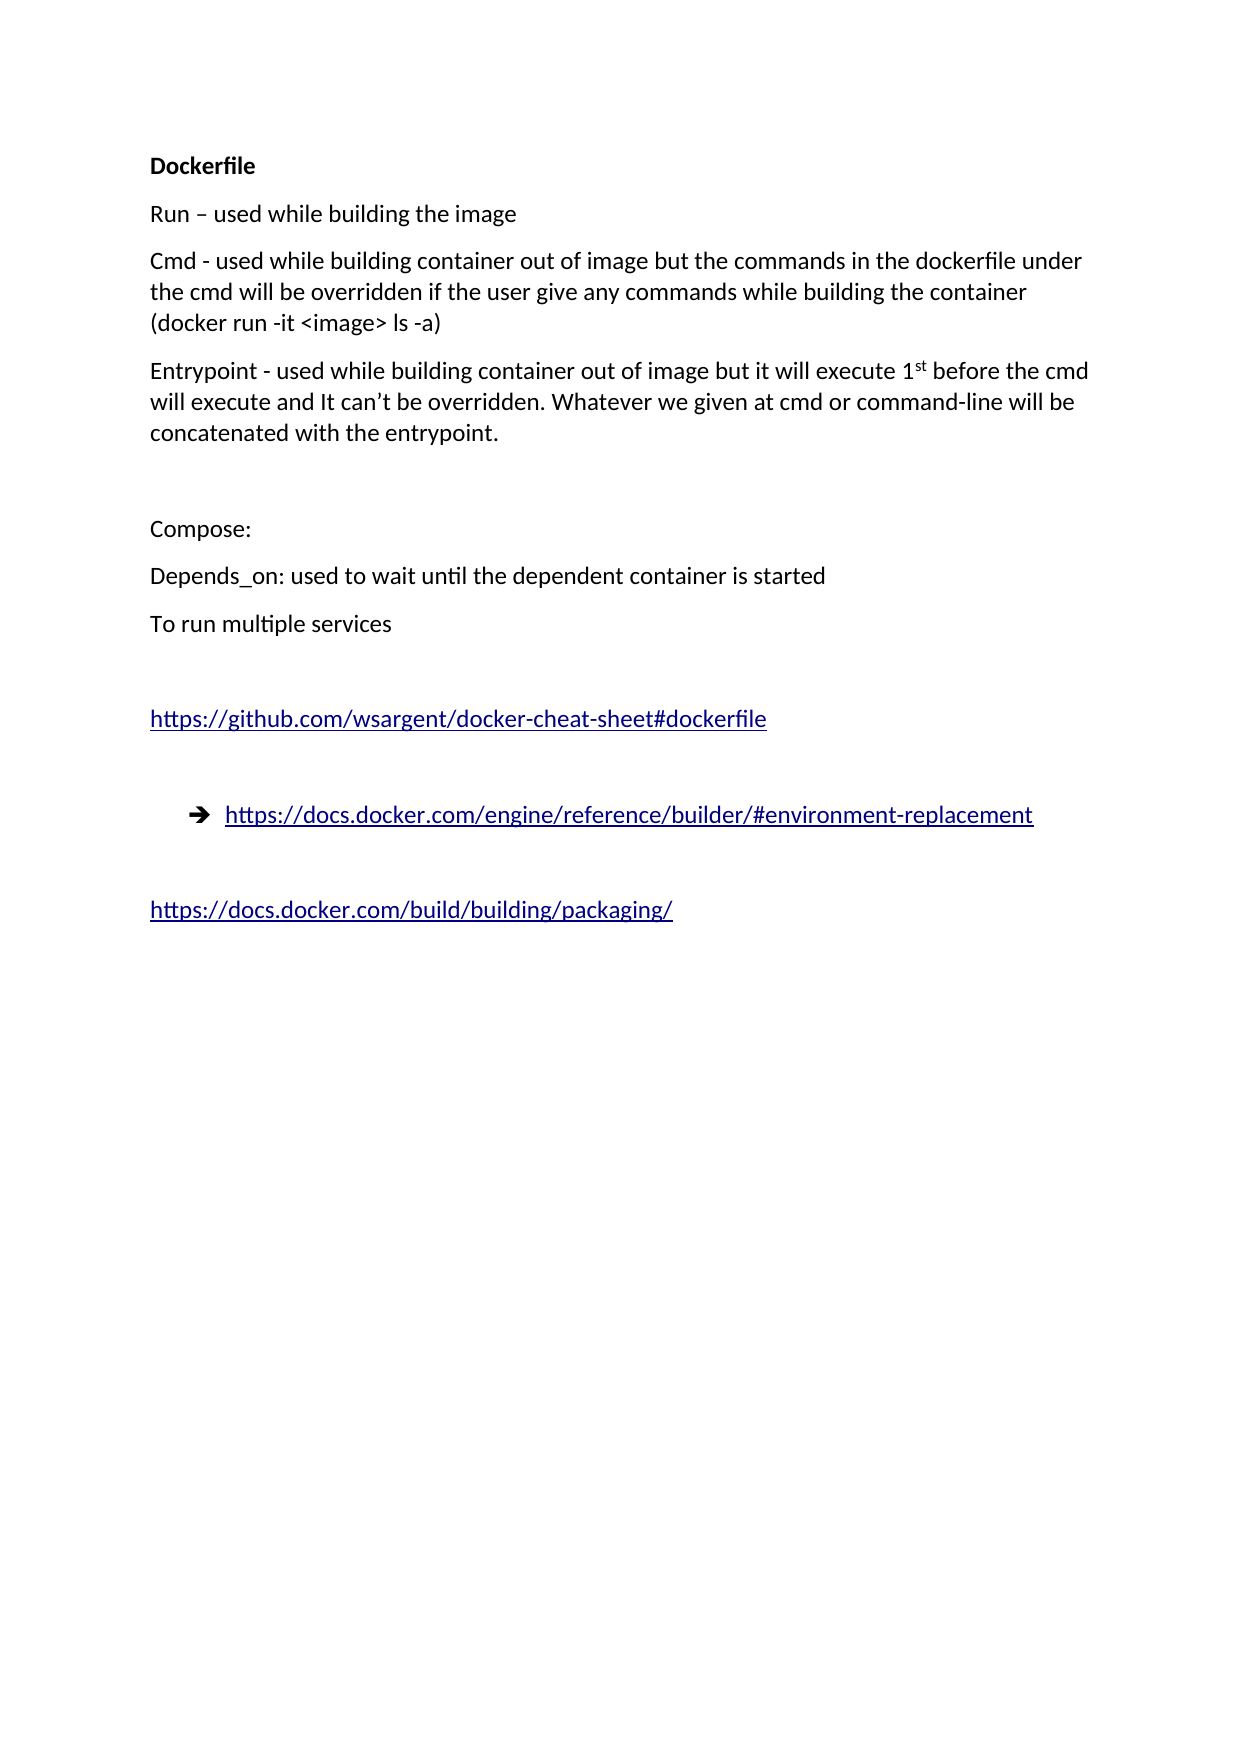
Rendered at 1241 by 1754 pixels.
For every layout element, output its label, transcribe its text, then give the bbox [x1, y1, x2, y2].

text Cmd - used while building container out of image but the commands in the dockerfile under the cmd will be overridden if the user give any commands while building the container (docker run -it <image> ls -a) [150, 245, 1090, 338]
text To run multiple services [150, 608, 1090, 639]
text Depends_on: used to wait until the dependent container is started [150, 560, 1090, 591]
text https://github.com/wsargent/docker-cheat-sheet#dockerfile [150, 703, 1090, 734]
text Run – used while building the image [150, 198, 1090, 228]
text Compose: [150, 513, 1090, 543]
list https://docs.docker.com/engine/reference/builder/#environment-replacement [187, 799, 1090, 829]
text Entrypoint - used while building container out of image but it will execute 1st before the cmd will execute and It can’t be overridden. Whatever we given at cmd or command-line will be concatenated with the entrypoint. [150, 355, 1090, 448]
text https://docs.docker.com/build/building/packaging/ [150, 894, 1090, 925]
text Dockerfile [150, 150, 1090, 181]
